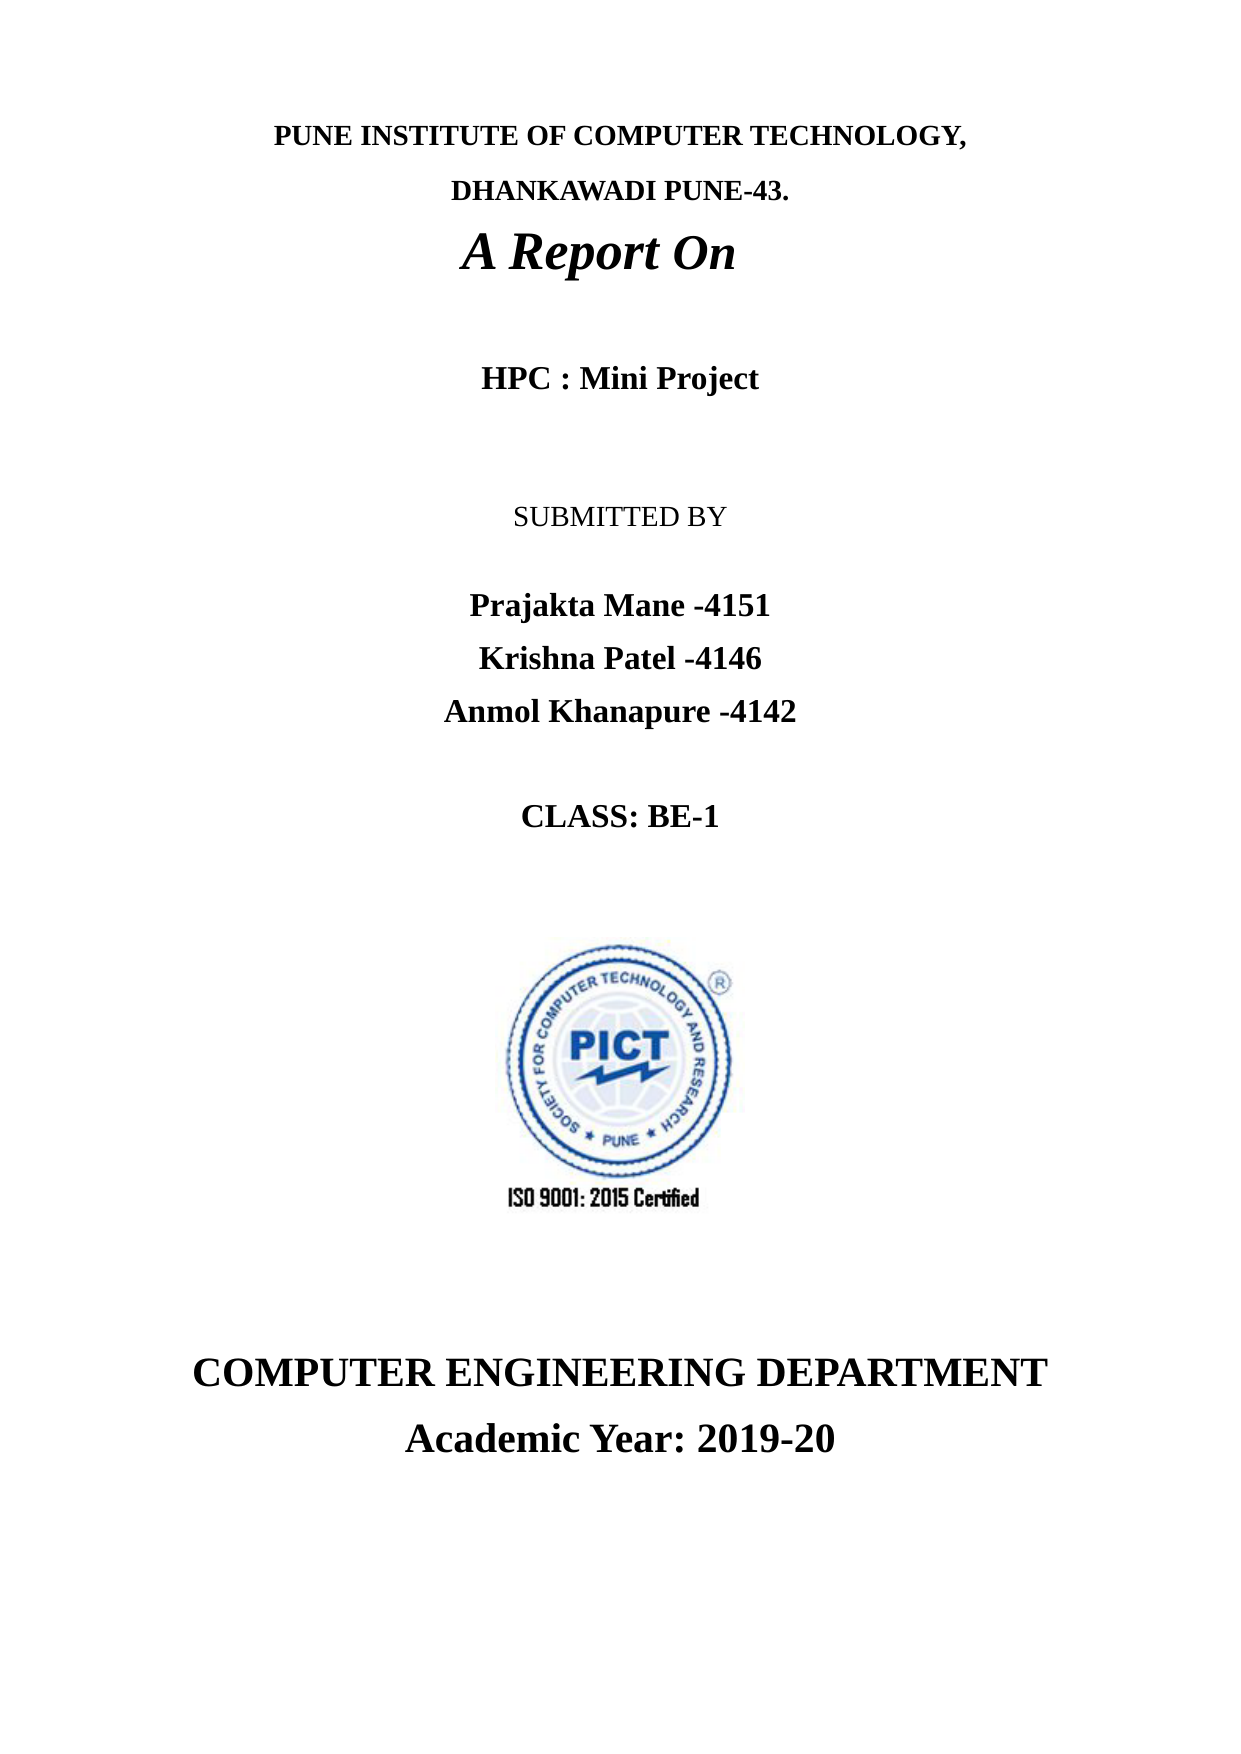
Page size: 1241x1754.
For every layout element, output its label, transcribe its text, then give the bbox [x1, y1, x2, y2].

text A Report On [118, 219, 1122, 281]
picture [495, 937, 745, 1218]
text Academic Year: 2019-20 [118, 1413, 1122, 1461]
text CLASS: BE-1 [118, 796, 1122, 835]
text Anmol Khanapure -4142 [118, 691, 1122, 729]
text Prajakta Mane -4151 [118, 585, 1122, 623]
text PUNE INSTITUTE OF COMPUTER TECHNOLOGY, [118, 118, 1122, 152]
text DHANKAWADI PUNE-43. [118, 173, 1122, 206]
text SUBMITTED BY [118, 499, 1122, 533]
text HPC : Mini Project [118, 358, 1122, 396]
text COMPUTER ENGINEERING DEPARTMENT [118, 1347, 1122, 1395]
text Krishna Patel -4146 [118, 638, 1122, 676]
